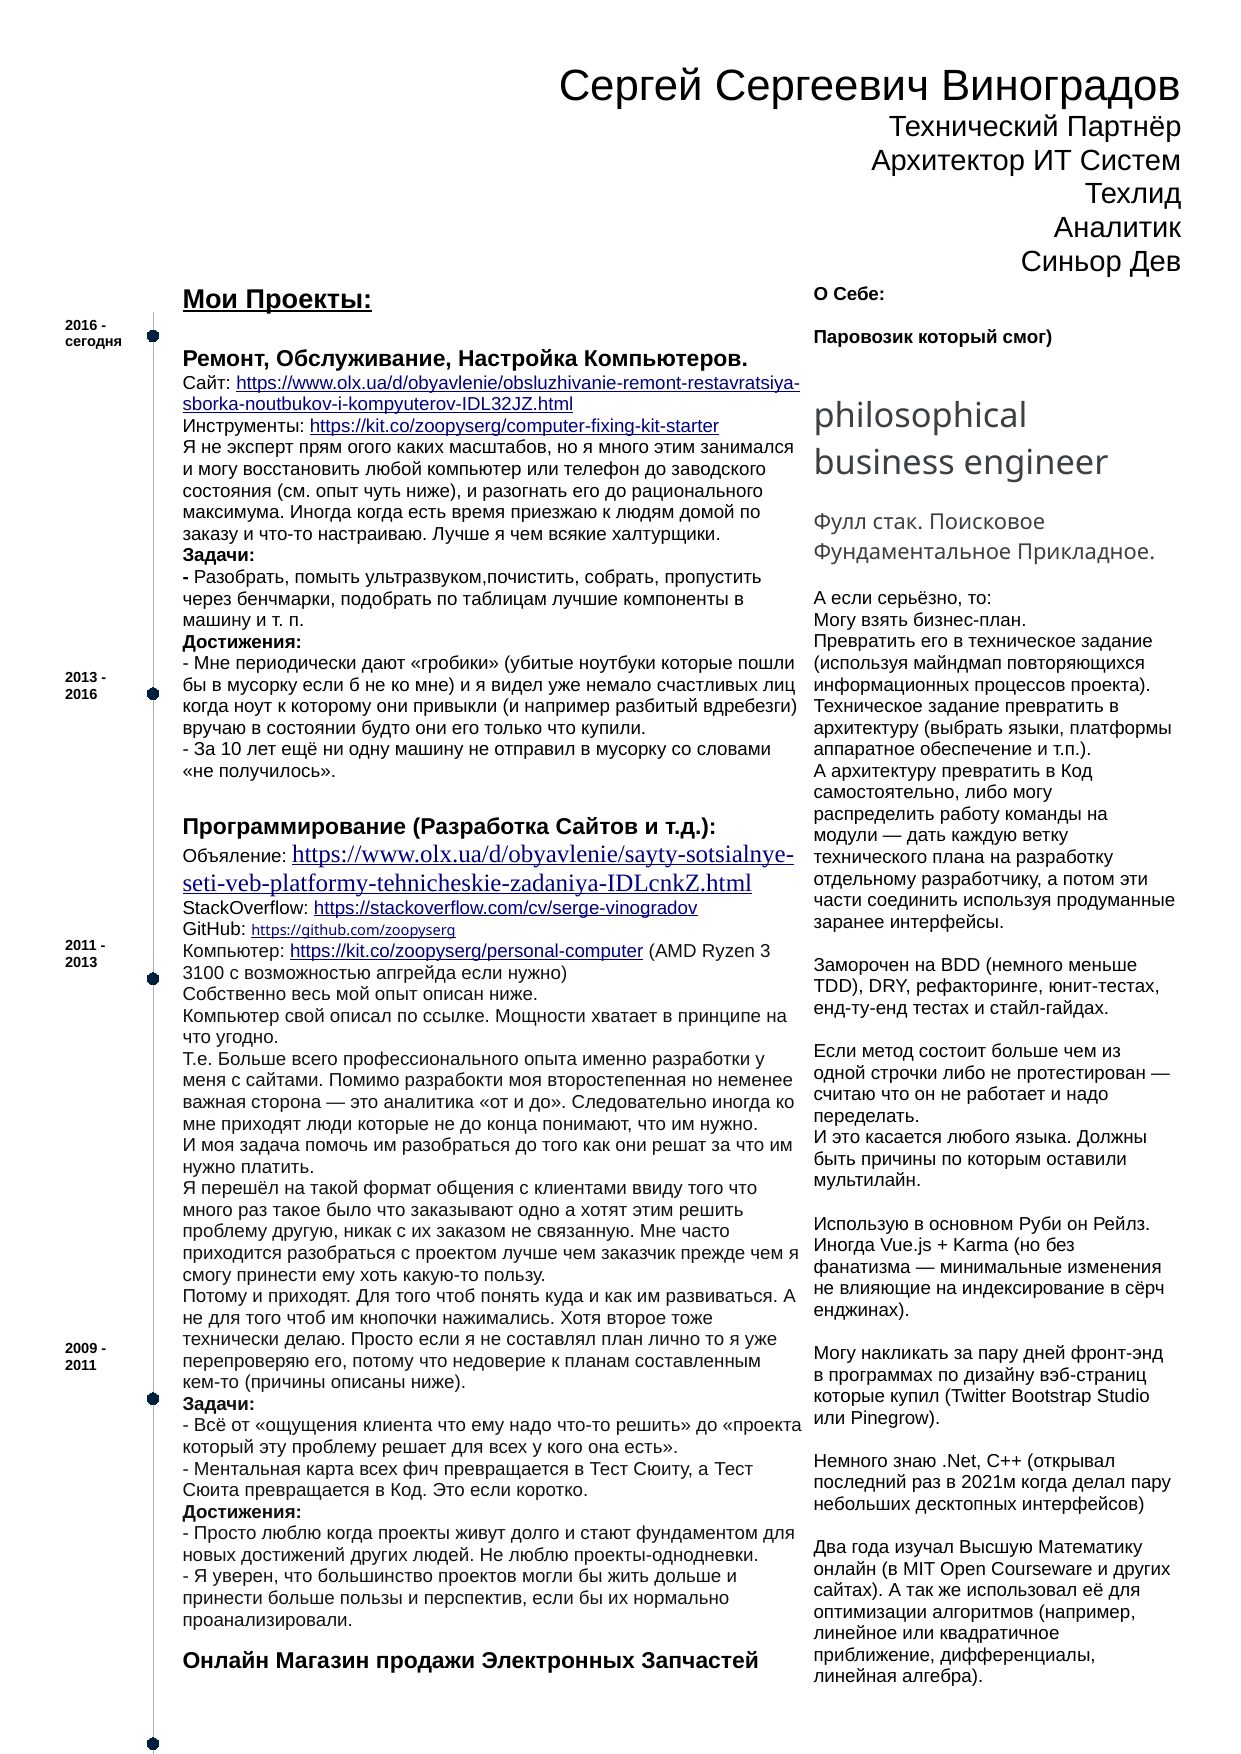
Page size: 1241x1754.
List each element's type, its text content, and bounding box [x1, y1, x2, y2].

text Технический Партнёр Архитектор ИТ Систем [59, 109, 1181, 176]
text Сергей Сергеевич Виноградов [59, 59, 1181, 109]
text Техлид [59, 176, 1181, 210]
table_header [130, 277, 177, 1692]
table_header 2016 - сегодня 2013 - 2016 2011 - 2013 2009 - 2011 [59, 277, 130, 1692]
text Аналитик Синьор Дев [59, 210, 1181, 277]
table_header О Себе: Паровозик который смог) philosophical business engineer Фулл стак. Поисковое Фундаментальное Прикладное. А если серьёзно, то: Могу взять бизнес-план. Превратить его в техническое задание (используя майндмап повторяющихся информационных процессов проекта). Техническое задание превратить в архитектуру (выбрать языки, платформы аппаратное обеспечение и т.п.). А архитектуру превратить в Код самостоятельно, либо могу распределить работу команды на модули — дать каждую ветку технического плана на разработку отдельному разработчику, а потом эти части соединить используя продуманные заранее интерфейсы. Заморочен на BDD (немного меньше TDD), DRY, рефакторинге, юнит-тестах, енд-ту-енд тестах и стайл-гайдах. Если метод состоит больше чем из одной строчки либо не протестирован — считаю что он не работает и надо переделать. И это касается любого языка. Должны быть причины по которым оставили мультилайн. Использую в основном Руби он Рейлз. Иногда Vue.js + Karma (но без фанатизма — минимальные изменения не влияющие на индексирование в сёрч енджинах). Могу накликать за пару дней фронт-энд в программах по дизайну вэб-страниц которые купил (Twitter Bootstrap Studio или Pinegrow). Немного знаю .Net, C++ (открывал последний раз в 2021м когда делал пару небольших десктопных интерфейсов) Два года изучал Высшую Математику онлайн (в MIT Open Courseware и других сайтах). А так же использовал её для оптимизации алгоритмов (например, линейное или квадратичное приближение, дифференциалы, линейная алгебра). [808, 277, 1181, 1692]
table_header Мои Проекты: Ремонт, Обслуживание, Настройка Компьютеров. Сайт: https://www.olx.ua/d/obyavlenie/obsluzhivanie-remont-restavratsiya-sborka-noutbukov-i-kompyuterov-IDL32JZ.html Инструменты: https://kit.co/zoopyserg/computer-fixing-kit-starter Я не эксперт прям огого каких масштабов, но я много этим занимался и могу восстановить любой компьютер или телефон до заводского состояния (см. опыт чуть ниже), и разогнать его до рационального максимума. Иногда когда есть время приезжаю к людям домой по заказу и что-то настраиваю. Лучше я чем всякие халтурщики. Задачи: - Разобрать, помыть ультразвуком,почистить, собрать, пропустить через бенчмарки, подобрать по таблицам лучшие компоненты в машину и т. п. Достижения: - Мне периодически дают «гробики» (убитые ноутбуки которые пошли бы в мусорку если б не ко мне) и я видел уже немало счастливых лиц когда ноут к которому они привыкли (и например разбитый вдребезги) вручаю в состоянии будто они его только что купили. - За 10 лет ещё ни одну машину не отправил в мусорку со словами «не получилось». Программирование (Разработка Сайтов и т.д.): Объяление: https://www.olx.ua/d/obyavlenie/sayty-sotsialnye-seti-veb-platformy-tehnicheskie-zadaniya-IDLcnkZ.html StackOverflow: https://stackoverflow.com/cv/serge-vinogradov GitHub: https://github.com/zoopyserg Компьютер: https://kit.co/zoopyserg/personal-computer (AMD Ryzen 3 3100 с возможностью апгрейда если нужно) Собственно весь мой опыт описан ниже. Компьютер cвой описал по ссылке. Мощности хватает в принципе на что угодно. Т.е. Больше всего профессионального опыта именно разработки у меня с сайтами. Помимо разрабокти моя второстепенная но неменее важная сторона — это аналитика «от и до». Следовательно иногда ко мне приходят люди которые не до конца понимают, что им нужно. И моя задача помочь им разобраться до того как они решат за что им нужно платить. Я перешёл на такой формат общения с клиентами ввиду того что много раз такое было что заказывают одно а хотят этим решить проблему другую, никак с их заказом не связанную. Мне часто приходится разобраться с проектом лучше чем заказчик прежде чем я смогу принести ему хоть какую-то пользу. Потому и приходят. Для того чтоб понять куда и как им развиваться. А не для того чтоб им кнопочки нажимались. Хотя второе тоже технически делаю. Просто если я не составлял план лично то я уже перепроверяю его, потому что недоверие к планам составленным кем-то (причины описаны ниже). Задачи: - Всё от «ощущения клиента что ему надо что-то решить» до «проекта который эту проблему решает для всех у кого она есть». - Ментальная карта всех фич превращается в Тест Сюиту, а Тест Сюита превращается в Код. Это если коротко. Достижения: - Просто люблю когда проекты живут долго и стают фундаментом для новых достижений других людей. Не люблю проекты-однодневки. - Я уверен, что большинство проектов могли бы жить дольше и принести больше пользы и перспектив, если бы их нормально проанализировали. Онлайн Магазин продажи Электронных Запчастей [177, 277, 807, 1692]
